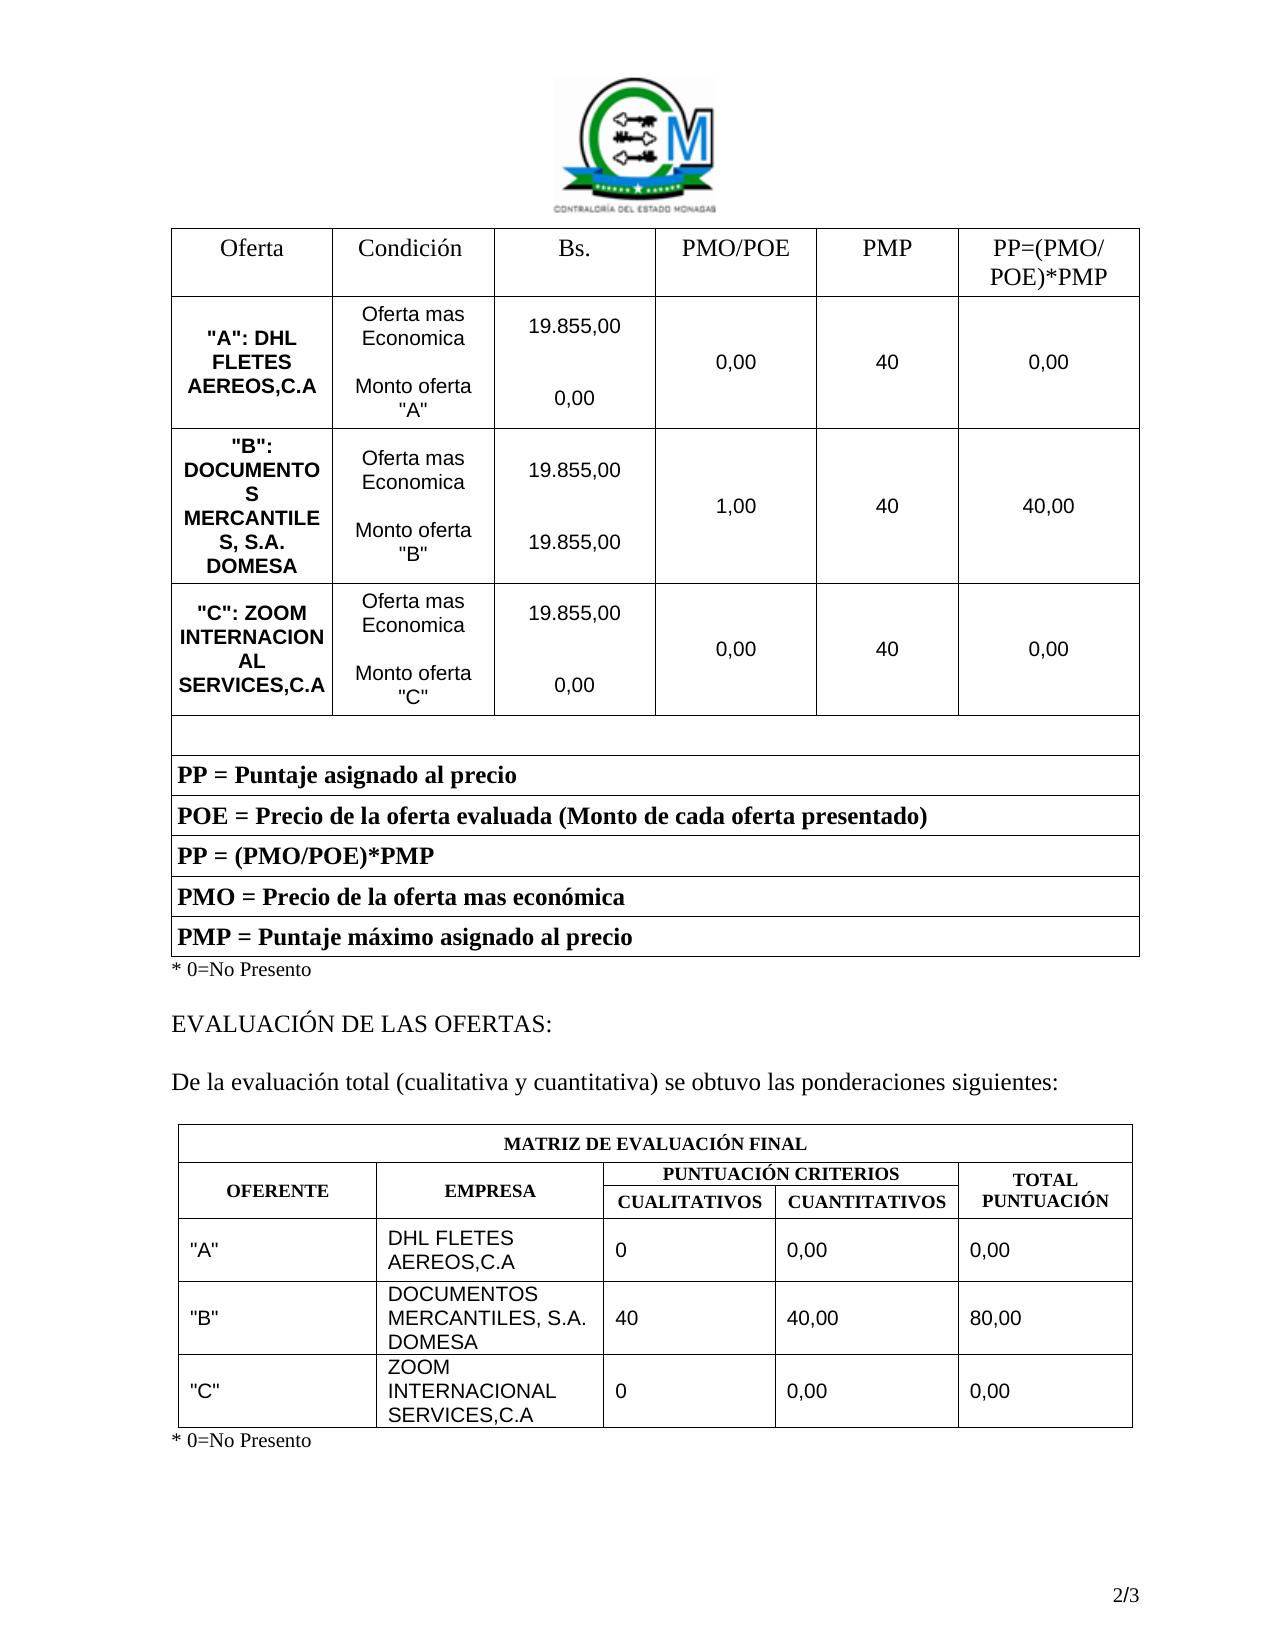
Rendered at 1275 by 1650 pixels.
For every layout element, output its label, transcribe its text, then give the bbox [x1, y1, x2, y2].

table_cell PP = (PMO/POE)*PMP [172, 836, 1139, 876]
table_cell "C": ZOOM INTERNACIONAL SERVICES,C.A [172, 584, 332, 714]
table_cell ZOOM INTERNACIONAL SERVICES,C.A [377, 1355, 603, 1427]
table_cell CUANTITATIVOS [776, 1186, 958, 1218]
table_cell [172, 716, 1139, 755]
table_cell "C" [179, 1355, 376, 1427]
table_cell Condición [333, 229, 494, 296]
table_cell 0,00 [656, 584, 816, 714]
table_cell PMO = Precio de la oferta mas económica [172, 877, 1139, 916]
table_cell 0,00 [959, 1355, 1132, 1427]
table_cell PMP = Puntaje máximo asignado al precio [172, 917, 1139, 956]
table_cell Oferta mas Economica Monto oferta "B" [333, 429, 494, 583]
table_cell PMP [817, 229, 958, 296]
table_cell 40 [817, 297, 958, 428]
table_cell 40,00 [959, 429, 1139, 583]
table_cell 0 [604, 1219, 775, 1281]
table_cell 0 [604, 1355, 775, 1427]
text * 0=No Presento [171, 957, 1139, 981]
table_cell 0,00 [959, 584, 1139, 714]
table_cell PP = Puntaje asignado al precio [172, 756, 1139, 795]
table_cell 0,00 [959, 297, 1139, 428]
table_cell PMO/POE [656, 229, 816, 296]
table_cell TOTAL PUNTUACIÓN [959, 1163, 1132, 1218]
table_cell PP=(PMO/POE)*PMP [959, 229, 1139, 296]
table_cell PUNTUACIÓN CRITERIOS [604, 1163, 958, 1185]
table_cell 0,00 [656, 297, 816, 428]
table_cell "A": DHL FLETES AEREOS,C.A [172, 297, 332, 428]
text EVALUACIÓN DE LAS OFERTAS: [171, 1009, 1139, 1038]
text De la evaluación total (cualitativa y cuantitativa) se obtuvo las ponderaciones siguientes: [171, 1067, 1139, 1096]
table_cell OFERENTE [179, 1163, 376, 1218]
table_cell "A" [179, 1219, 376, 1281]
table_cell EMPRESA [377, 1163, 603, 1218]
table_cell Oferta mas Economica Monto oferta "A" [333, 297, 494, 428]
table_cell 40,00 [776, 1282, 958, 1354]
table_cell 40 [817, 584, 958, 714]
picture [551, 75, 719, 216]
table_cell "B": DOCUMENTOS MERCANTILES, S.A. DOMESA [172, 429, 332, 583]
table_cell 19.855,00 0,00 [495, 584, 655, 714]
table_cell 19.855,00 0,00 [495, 297, 655, 428]
table_cell 0,00 [776, 1355, 958, 1427]
table_cell "B" [179, 1282, 376, 1354]
table_cell DHL FLETES AEREOS,C.A [377, 1219, 603, 1281]
table_cell 40 [604, 1282, 775, 1354]
table_cell Oferta mas Economica Monto oferta "C" [333, 584, 494, 714]
table_cell 40 [817, 429, 958, 583]
table_cell 80,00 [959, 1282, 1132, 1354]
table_cell CUALITATIVOS [604, 1186, 775, 1218]
table_cell 0,00 [776, 1219, 958, 1281]
table_cell Oferta [172, 229, 332, 296]
table_cell Bs. [495, 229, 655, 296]
text * 0=No Presento [171, 1428, 1139, 1452]
table_cell 19.855,00 19.855,00 [495, 429, 655, 583]
table_cell POE = Precio de la oferta evaluada (Monto de cada oferta presentado) [172, 796, 1139, 835]
table_cell 0,00 [959, 1219, 1132, 1281]
table_cell DOCUMENTOS MERCANTILES, S.A. DOMESA [377, 1282, 603, 1354]
table_header MATRIZ DE EVALUACIÓN FINAL [179, 1125, 1132, 1162]
table_cell 1,00 [656, 429, 816, 583]
